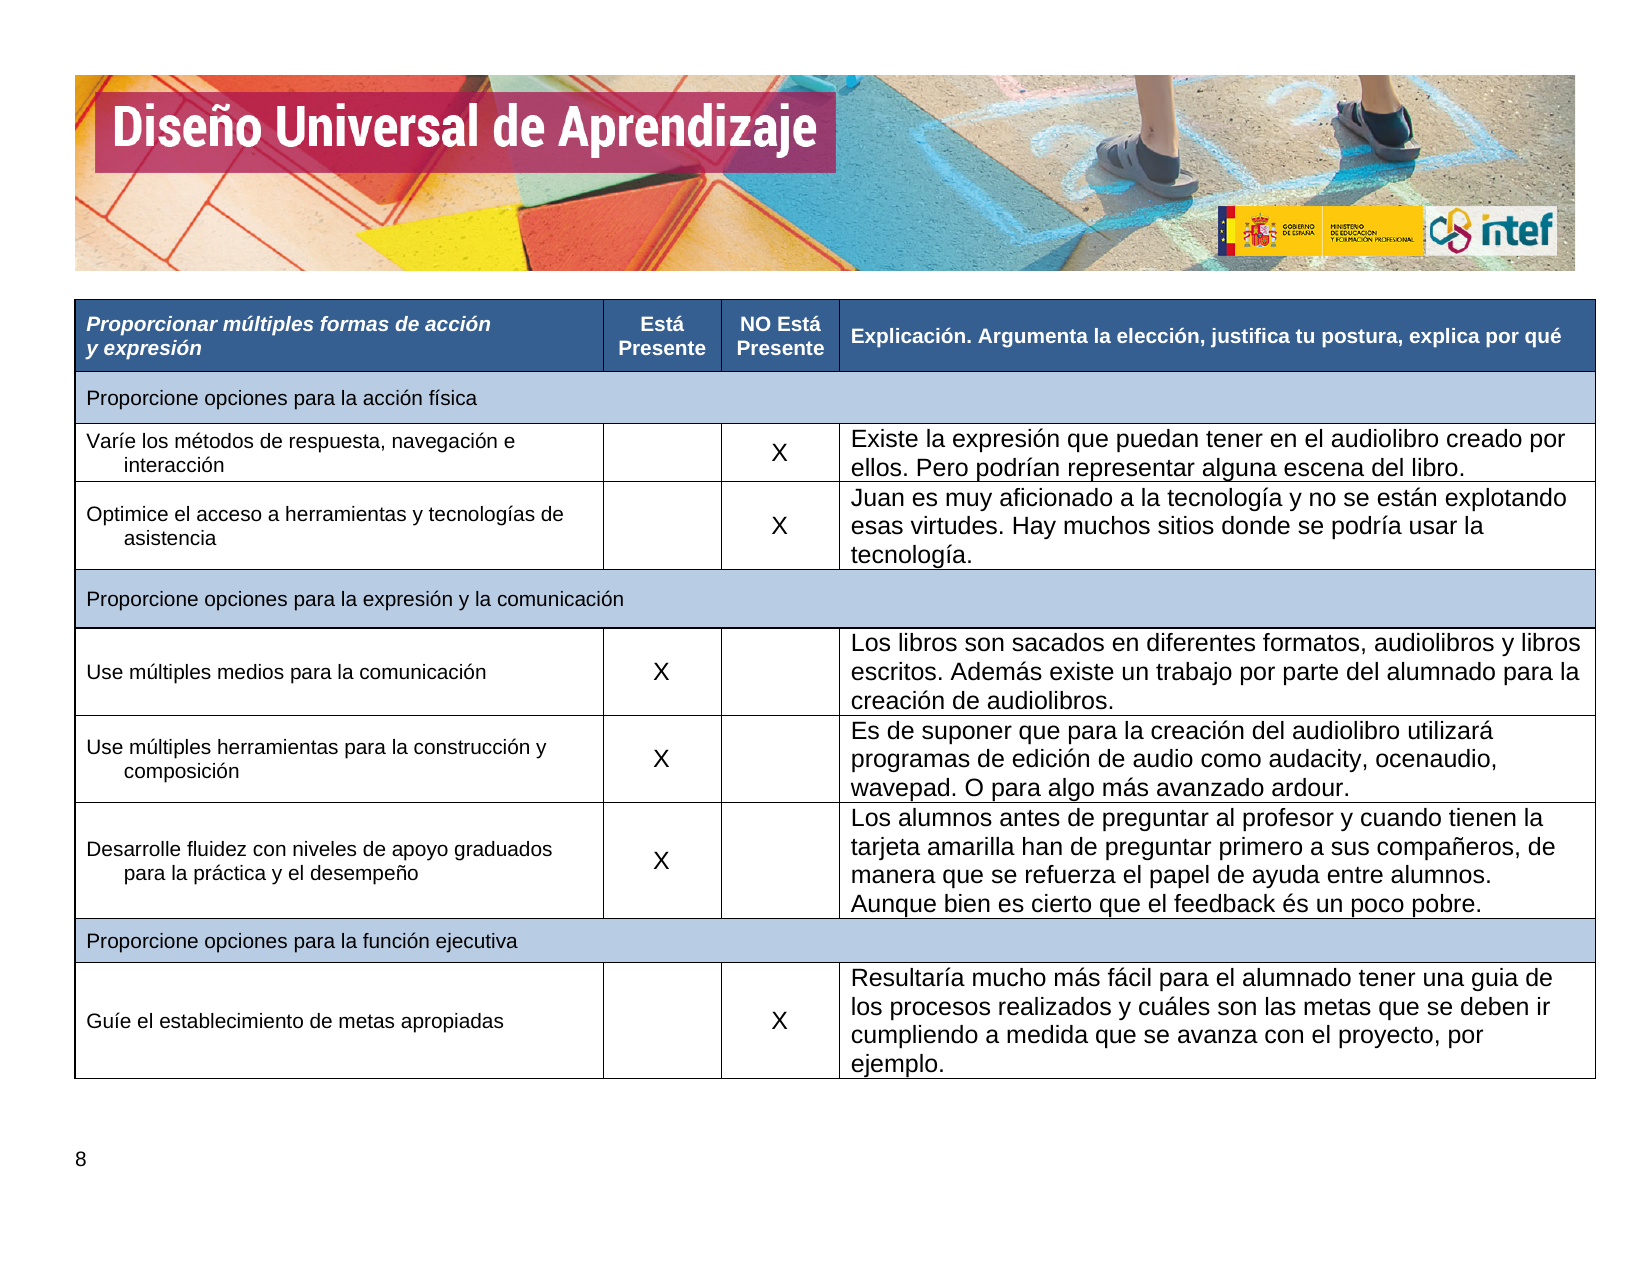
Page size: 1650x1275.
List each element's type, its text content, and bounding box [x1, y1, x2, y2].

table_cell Use múltiples herramientas para la construcción y composición [76, 716, 603, 802]
table_cell X [722, 482, 839, 569]
table_cell Existe la expresión que puedan tener en el audiolibro creado por ellos. Pero podrían representar alguna escena del libro. [840, 424, 1595, 481]
table_cell [604, 424, 721, 481]
table_cell X [604, 716, 721, 802]
table_cell [604, 963, 721, 1078]
table_cell Guíe el establecimiento de metas apropiadas [76, 963, 603, 1078]
table_cell [722, 803, 839, 918]
table_cell Los libros son sacados en diferentes formatos, audiolibros y libros escritos. Además existe un trabajo por parte del alumnado para la creación de audiolibros. [840, 629, 1595, 715]
table_header Explicación. Argumenta la elección, justifica tu postura, explica por qué [840, 300, 1595, 371]
table_cell Proporcione opciones para la expresión y la comunicación [76, 570, 1595, 627]
table_cell X [722, 963, 839, 1078]
table_cell Los alumnos antes de preguntar al profesor y cuando tienen la tarjeta amarilla han de preguntar primero a sus compañeros, de manera que se refuerza el papel de ayuda entre alumnos. Aunque bien es cierto que el feedback és un poco pobre. [840, 803, 1595, 918]
table_cell [722, 716, 839, 802]
table_cell Proporcione opciones para la acción física [76, 372, 1595, 423]
table_cell [604, 482, 721, 569]
table_cell [722, 629, 839, 715]
table_cell Es de suponer que para la creación del audiolibro utilizará programas de edición de audio como audacity, ocenaudio, wavepad. O para algo más avanzado ardour. [840, 716, 1595, 802]
table_cell Resultaría mucho más fácil para el alumnado tener una guia de los procesos realizados y cuáles son las metas que se deben ir cumpliendo a medida que se avanza con el proyecto, por ejemplo. [840, 963, 1595, 1078]
table_cell Varíe los métodos de respuesta, navegación e interacción [76, 424, 603, 481]
table_cell Proporcione opciones para la función ejecutiva [76, 919, 1595, 962]
table_cell X [604, 629, 721, 715]
table_cell X [722, 424, 839, 481]
table_header Proporcionar múltiples formas de acción y expresión [76, 300, 603, 371]
table_cell Juan es muy aficionado a la tecnología y no se están explotando esas virtudes. Hay muchos sitios donde se podría usar la tecnología. [840, 482, 1595, 569]
picture [75, 75, 1575, 271]
table_cell Desarrolle fluidez con niveles de apoyo graduados para la práctica y el desempeño [76, 803, 603, 918]
table_header Está Presente [604, 300, 721, 371]
table_header NO Está Presente [722, 300, 839, 371]
table_cell X [604, 803, 721, 918]
table_cell Optimice el acceso a herramientas y tecnologías de asistencia [76, 482, 603, 569]
table_cell Use múltiples medios para la comunicación [76, 629, 603, 715]
